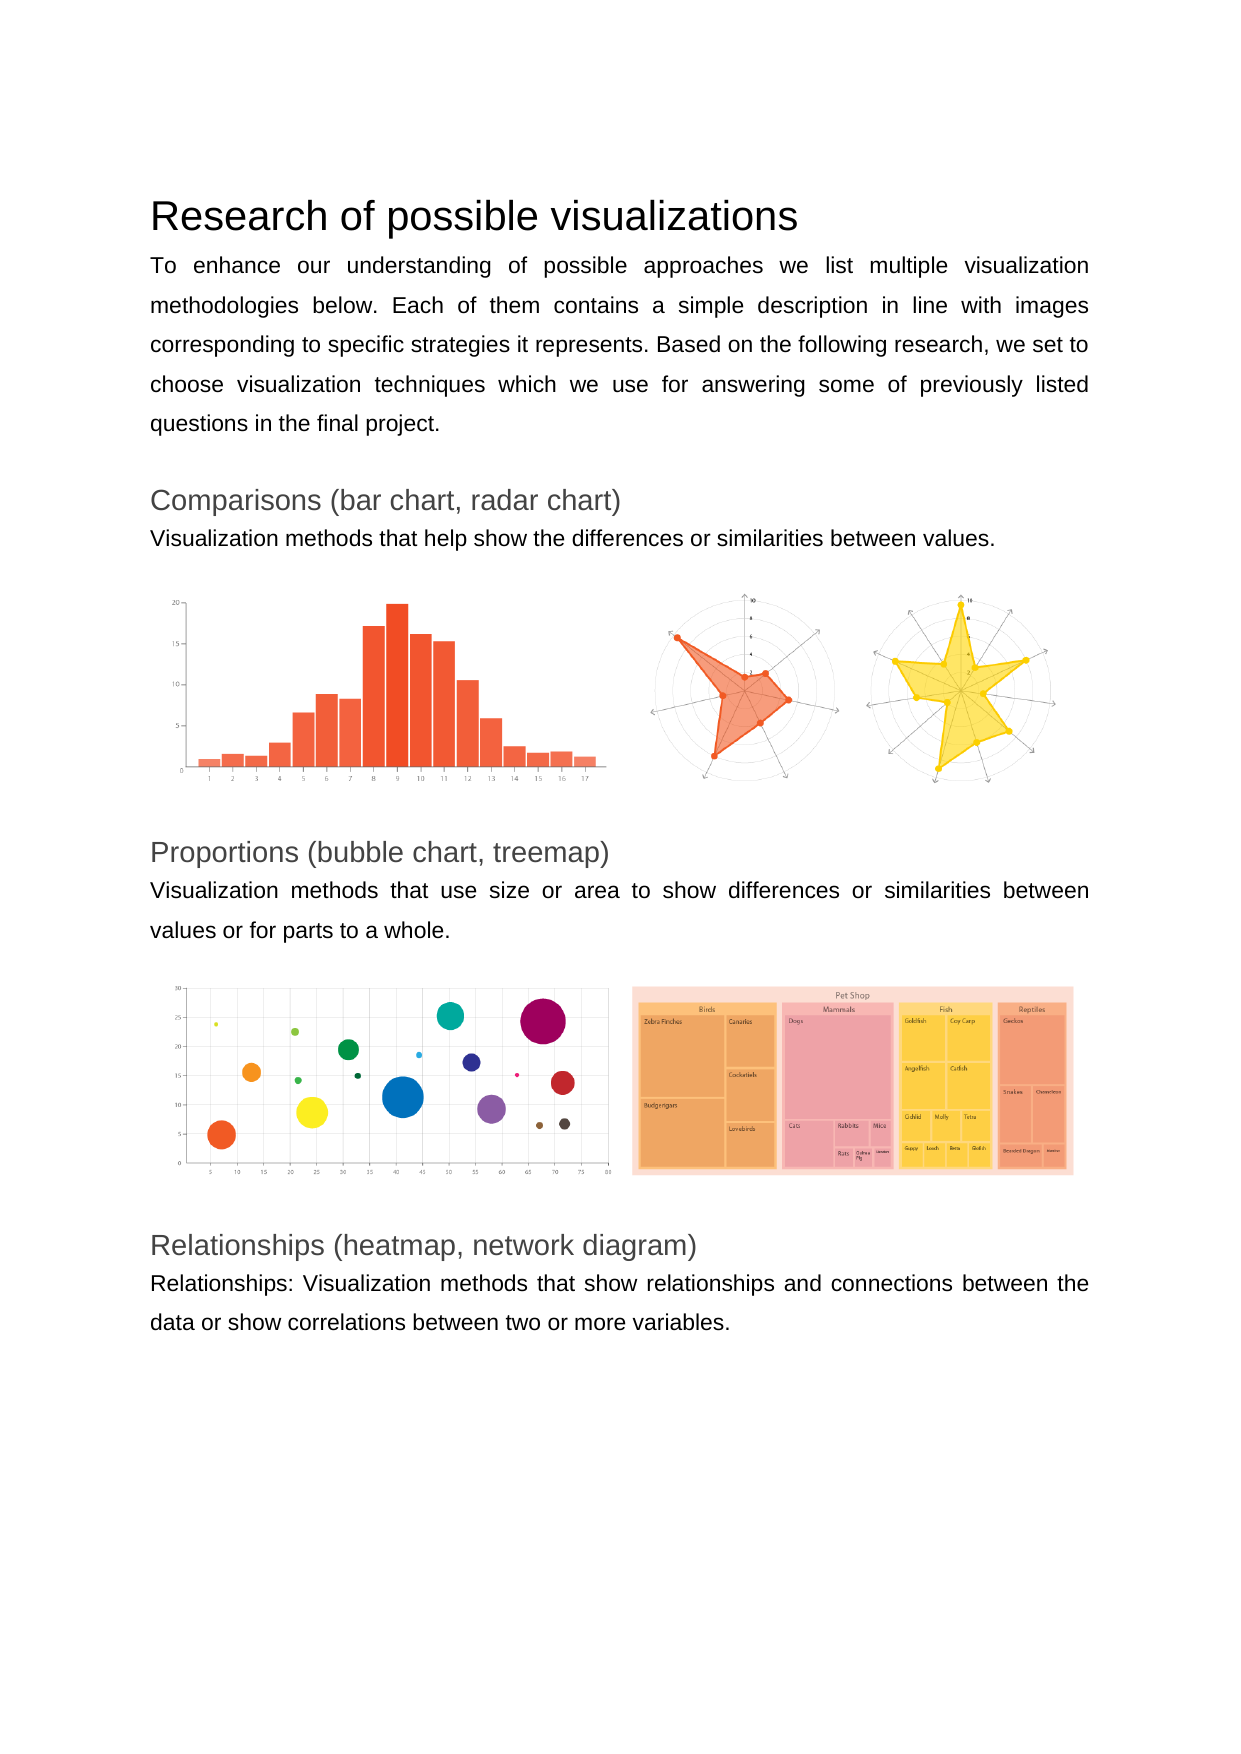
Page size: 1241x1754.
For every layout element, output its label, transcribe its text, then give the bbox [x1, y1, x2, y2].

subtitle Relationships (heatmap, network diagram) [150, 1228, 1090, 1261]
picture [160, 976, 1081, 1182]
subtitle Research of possible visualizations [150, 192, 1090, 239]
text Visualization methods that use size or area to show differences or similarities between values or for parts to a whole. [150, 877, 1090, 943]
picture [158, 585, 1082, 789]
subtitle Comparisons (bar chart, radar chart) [150, 483, 1090, 516]
text Relationships: Visualization methods that show relationships and connections between the data or show correlations between two or more variables. [150, 1270, 1090, 1336]
subtitle Proportions (bubble chart, treemap) [150, 835, 1090, 869]
text Visualization methods that help show the differences or similarities between values. [150, 525, 1090, 551]
text To enhance our understanding of possible approaches we list multiple visualization methodologies below. Each of them contains a simple description in line with images corresponding to specific strategies it represents. Based on the following research, we set to choose visualization techniques which we use for answering some of previously listed questions in the final project. [150, 252, 1090, 436]
